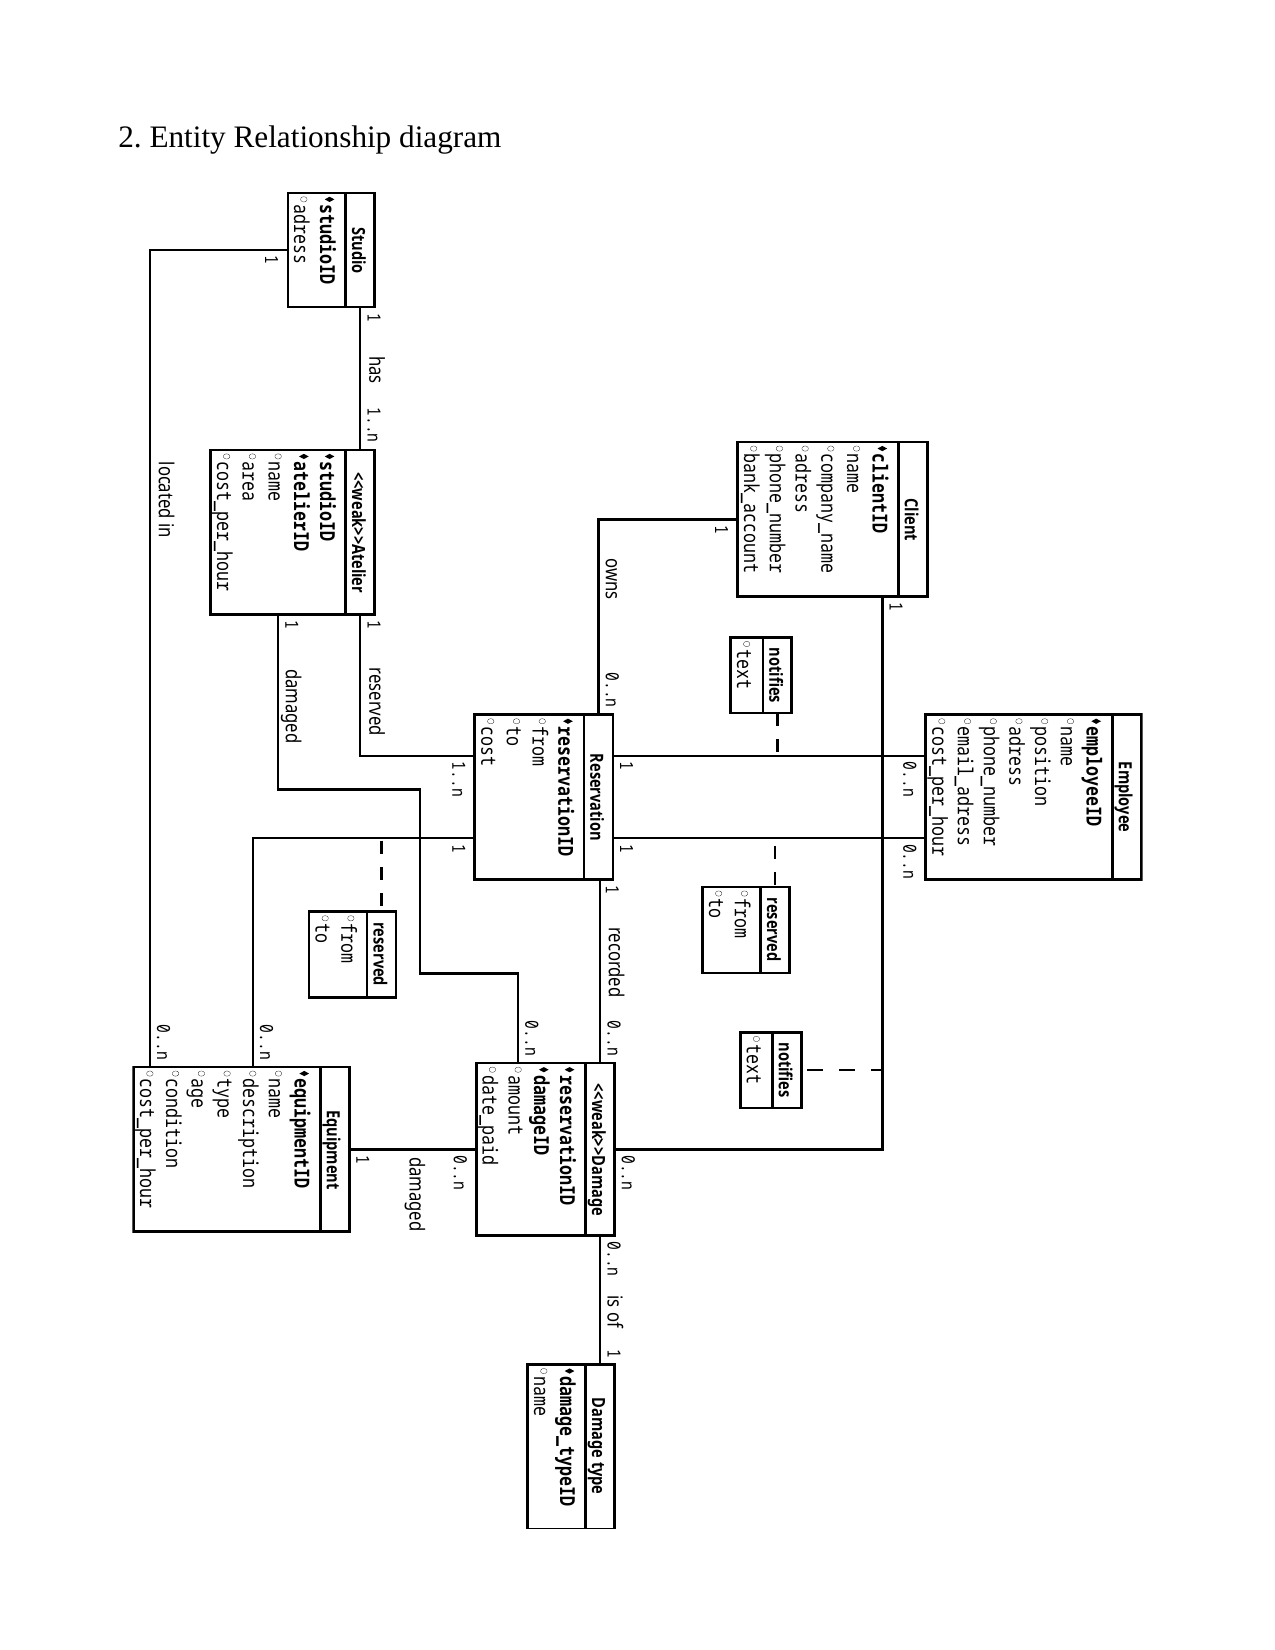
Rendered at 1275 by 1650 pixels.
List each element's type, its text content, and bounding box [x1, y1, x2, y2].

text 2. Entity Relationship diagram [118, 118, 1157, 154]
